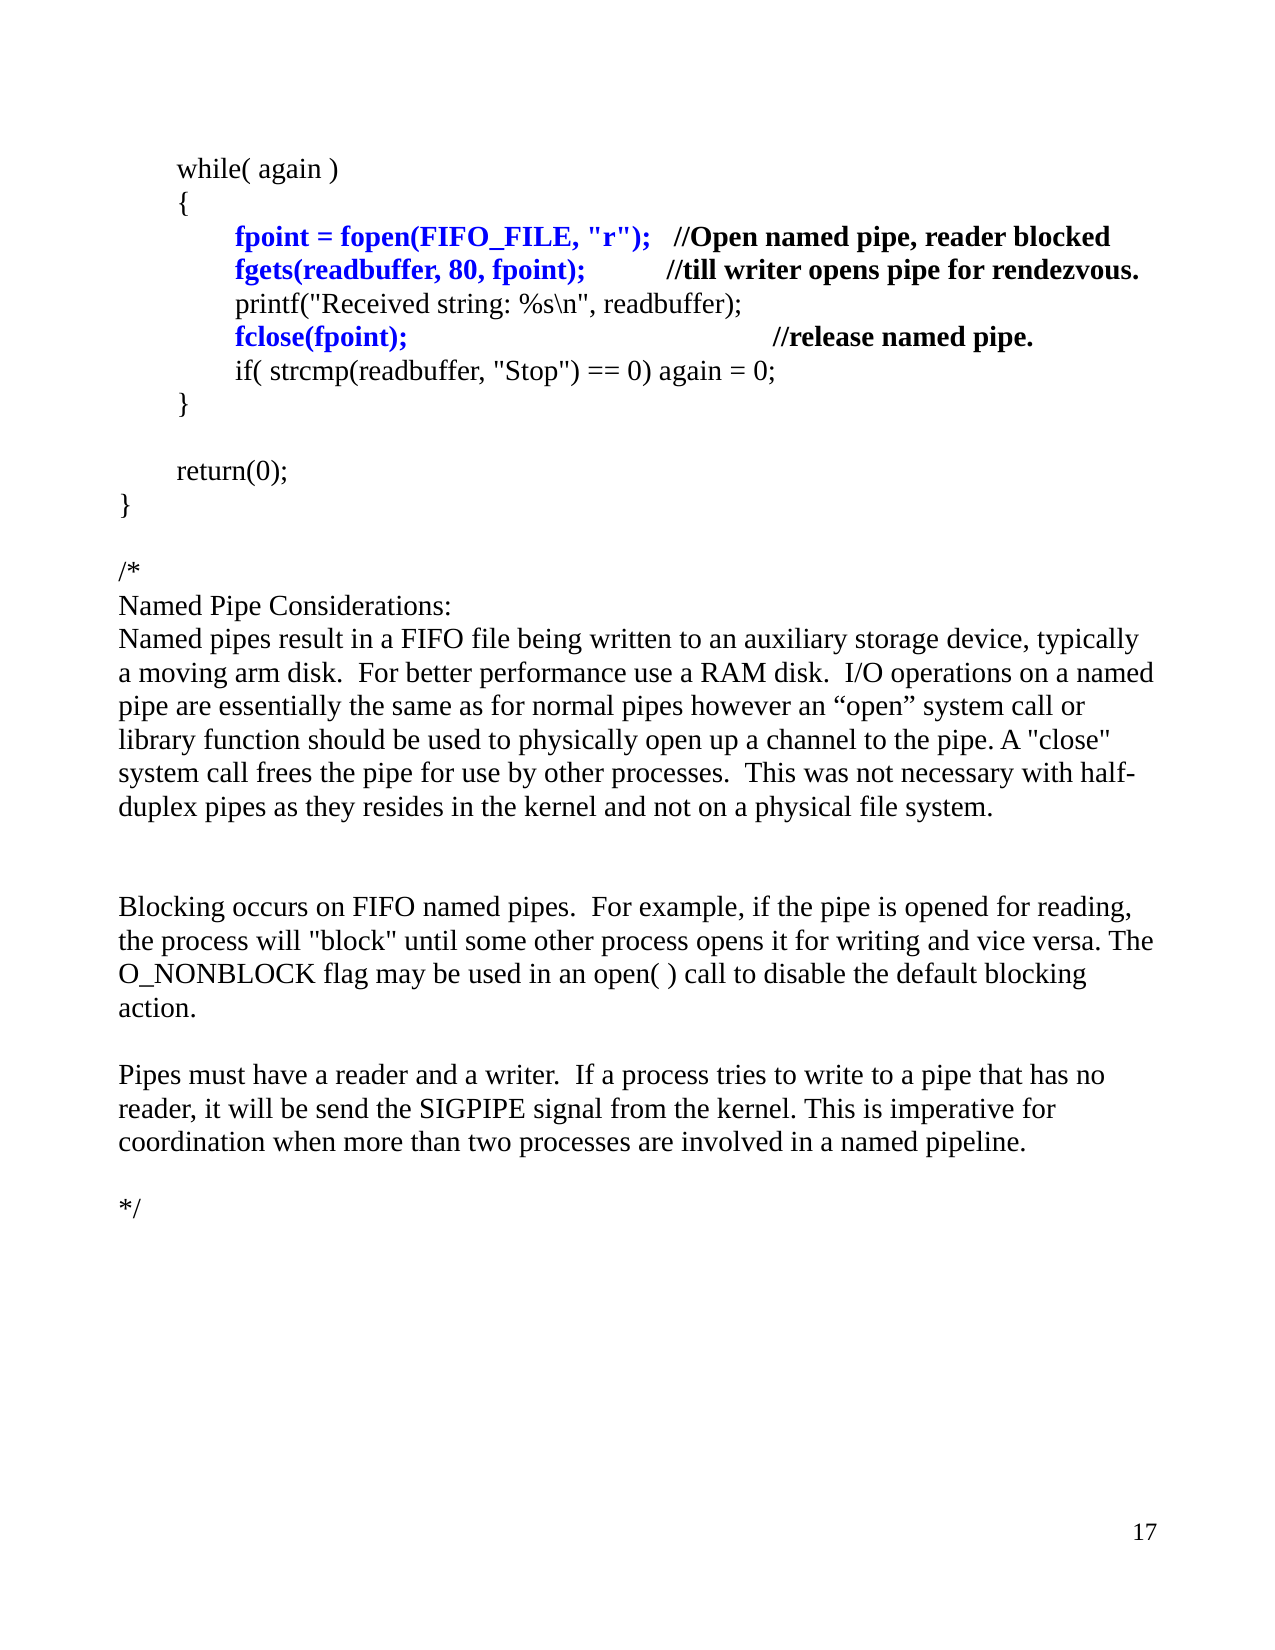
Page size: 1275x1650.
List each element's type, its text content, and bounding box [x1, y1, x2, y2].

text } [118, 386, 1157, 420]
text { [118, 185, 1157, 219]
text Pipes must have a reader and a writer. If a process tries to write to a pipe that has no reader, it will be send the SIGPIPE signal from the kernel. This is imperative for coordination when more than two processes are involved in a named pipeline. [118, 1057, 1157, 1158]
text fgets(readbuffer, 80, fpoint); //till writer opens pipe for rendezvous. [118, 252, 1157, 286]
text Named pipes result in a FIFO file being written to an auxiliary storage device, typically a moving arm disk. For better performance use a RAM disk. I/O operations on a named pipe are essentially the same as for normal pipes however an “open” system call or library function should be used to physically open up a channel to the pipe. A "close" system call frees the pipe for use by other processes. This was not necessary with half-duplex pipes as they resides in the kernel and not on a physical file system. [118, 621, 1157, 822]
text Named Pipe Considerations: [118, 588, 1157, 621]
text fpoint = fopen(FIFO_FILE, "r"); //Open named pipe, reader blocked [118, 219, 1157, 252]
text if( strcmp(readbuffer, "Stop") == 0) again = 0; [118, 353, 1157, 386]
text /* [118, 554, 1157, 588]
text Blocking occurs on FIFO named pipes. For example, if the pipe is opened for reading, the process will "block" until some other process opens it for writing and vice versa. The O_NONBLOCK flag may be used in an open( ) call to disable the default blocking action. [118, 889, 1157, 1024]
text printf("Received string: %s\n", readbuffer); [118, 286, 1157, 319]
text fclose(fpoint); //release named pipe. [118, 319, 1157, 353]
text return(0); [118, 453, 1157, 487]
text while( again ) [118, 152, 1157, 185]
text } [118, 487, 1157, 521]
text */ [118, 1191, 1157, 1225]
